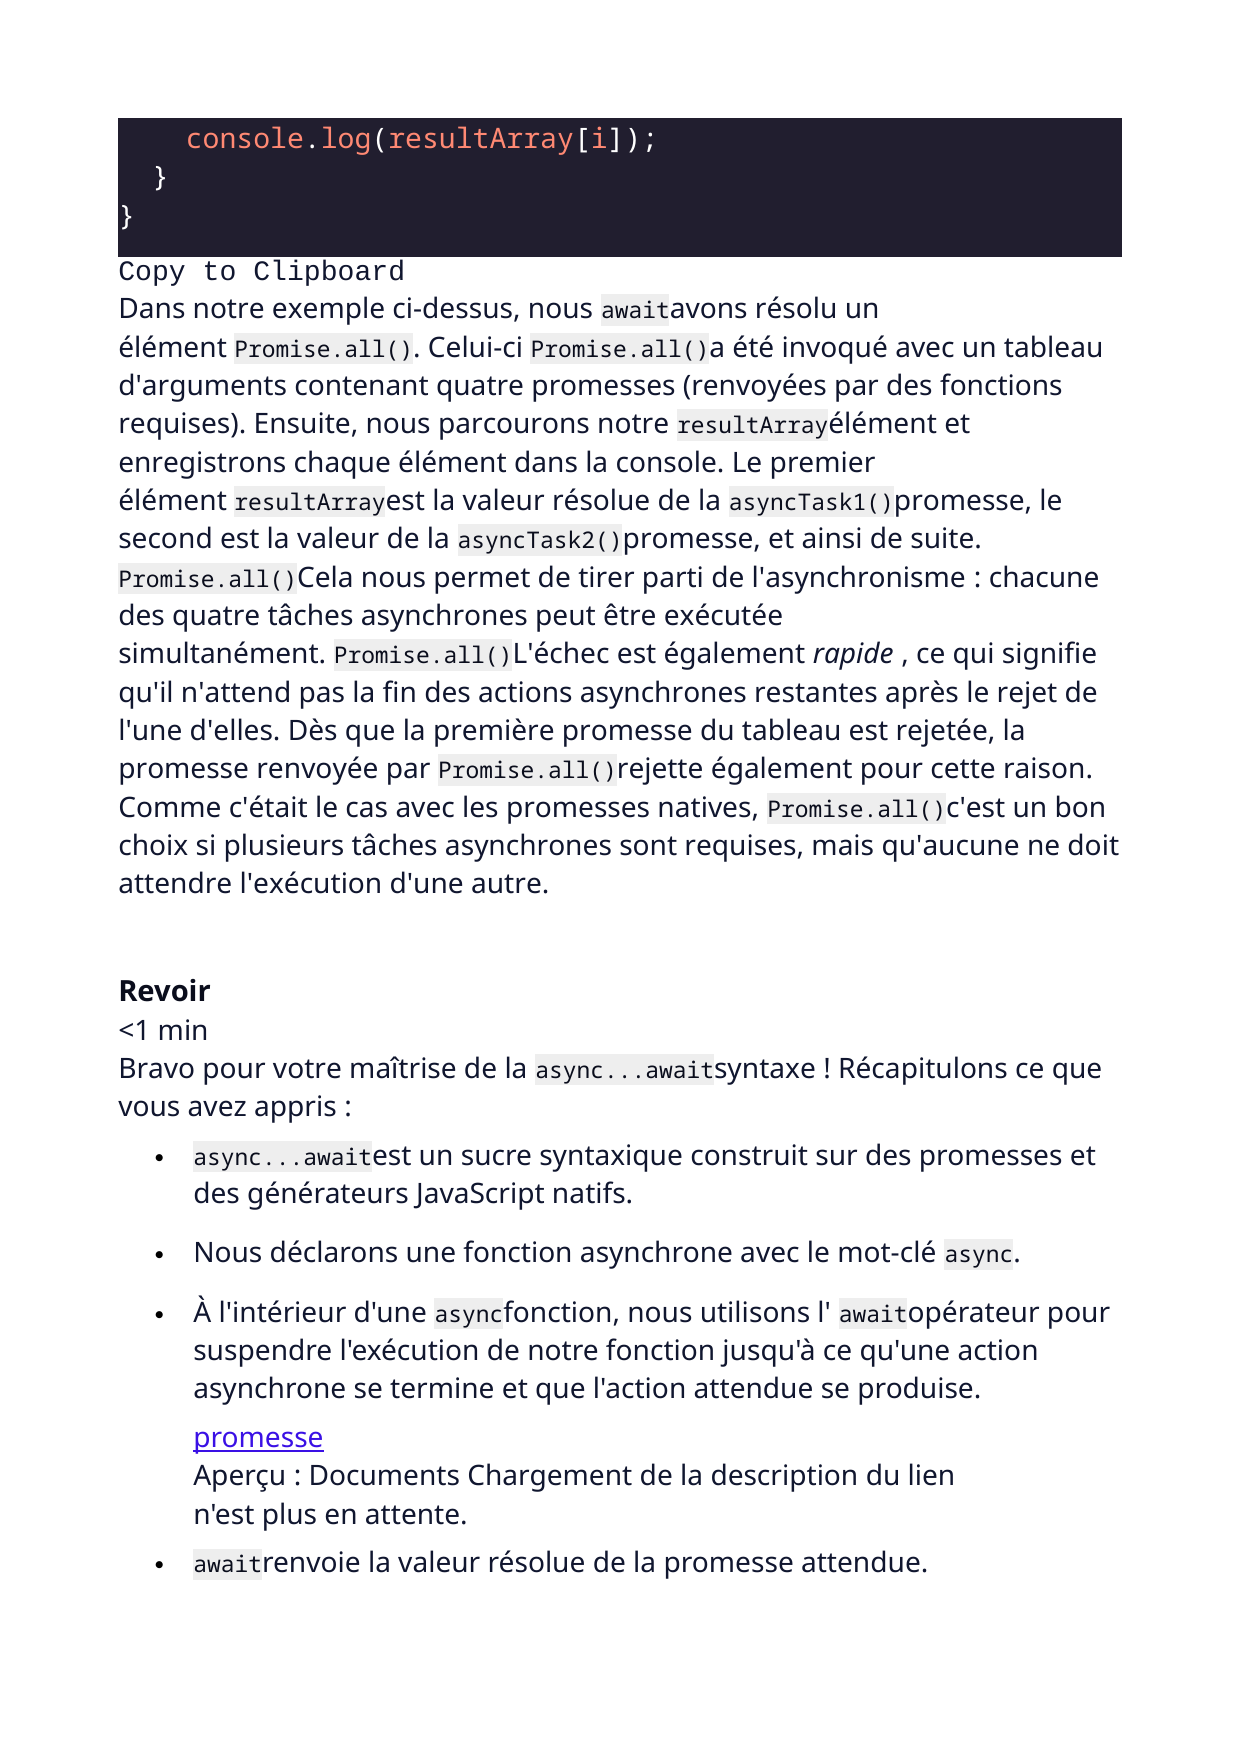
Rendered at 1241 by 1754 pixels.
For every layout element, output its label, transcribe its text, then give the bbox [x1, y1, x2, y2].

list async...awaitest un sucre syntaxique construit sur des promesses et des générateurs JavaScript natifs. [156, 1135, 1122, 1212]
text <1 min [118, 1010, 1122, 1048]
text Dans notre exemple ci-dessus, nous awaitavons résolu un élément Promise.all(). Celui-ci Promise.all()a été invoqué avec un tableau d'arguments contenant quatre promesses (renvoyées par des fonctions requises). Ensuite, nous parcourons notre resultArrayélément et enregistrons chaque élément dans la console. Le premier élément resultArrayest la valeur résolue de la asyncTask1()promesse, le second est la valeur de la asyncTask2()promesse, et ainsi de suite. [118, 289, 1122, 557]
text Bravo pour votre maîtrise de la async...awaitsyntaxe ! Récapitulons ce que vous avez appris : [118, 1048, 1122, 1125]
text Aperçu : Documents Chargement de la description du lien [193, 1456, 1122, 1494]
list awaitrenvoie la valeur résolue de la promesse attendue. [156, 1543, 1122, 1581]
subtitle Revoir [118, 970, 1122, 1010]
text n'est plus en attente. [193, 1494, 1122, 1532]
text Promise.all()Cela nous permet de tirer parti de l'asynchronisme : chacune des quatre tâches asynchrones peut être exécutée simultanément. Promise.all()L'échec est également rapide , ce qui signifie qu'il n'attend pas la fin des actions asynchrones restantes après le rejet de l'une d'elles. Dès que la première promesse du tableau est rejetée, la promesse renvoyée par Promise.all()rejette également pour cette raison. Comme c'était le cas avec les promesses natives, Promise.all()c'est un bon choix si plusieurs tâches asynchrones sont requises, mais qu'aucune ne doit attendre l'exécution d'une autre. [118, 557, 1122, 902]
text console.log(resultArray[i]); } } [118, 118, 1122, 257]
list Nous déclarons une fonction asynchrone avec le mot-clé async. [156, 1233, 1122, 1271]
text Copy to Clipboard [118, 257, 1122, 289]
text promesse [193, 1417, 1122, 1456]
list À l'intérieur d'une asyncfonction, nous utilisons l' awaitopérateur pour suspendre l'exécution de notre fonction jusqu'à ce qu'une action asynchrone se termine et que l'action attendue se produise. [156, 1292, 1122, 1407]
